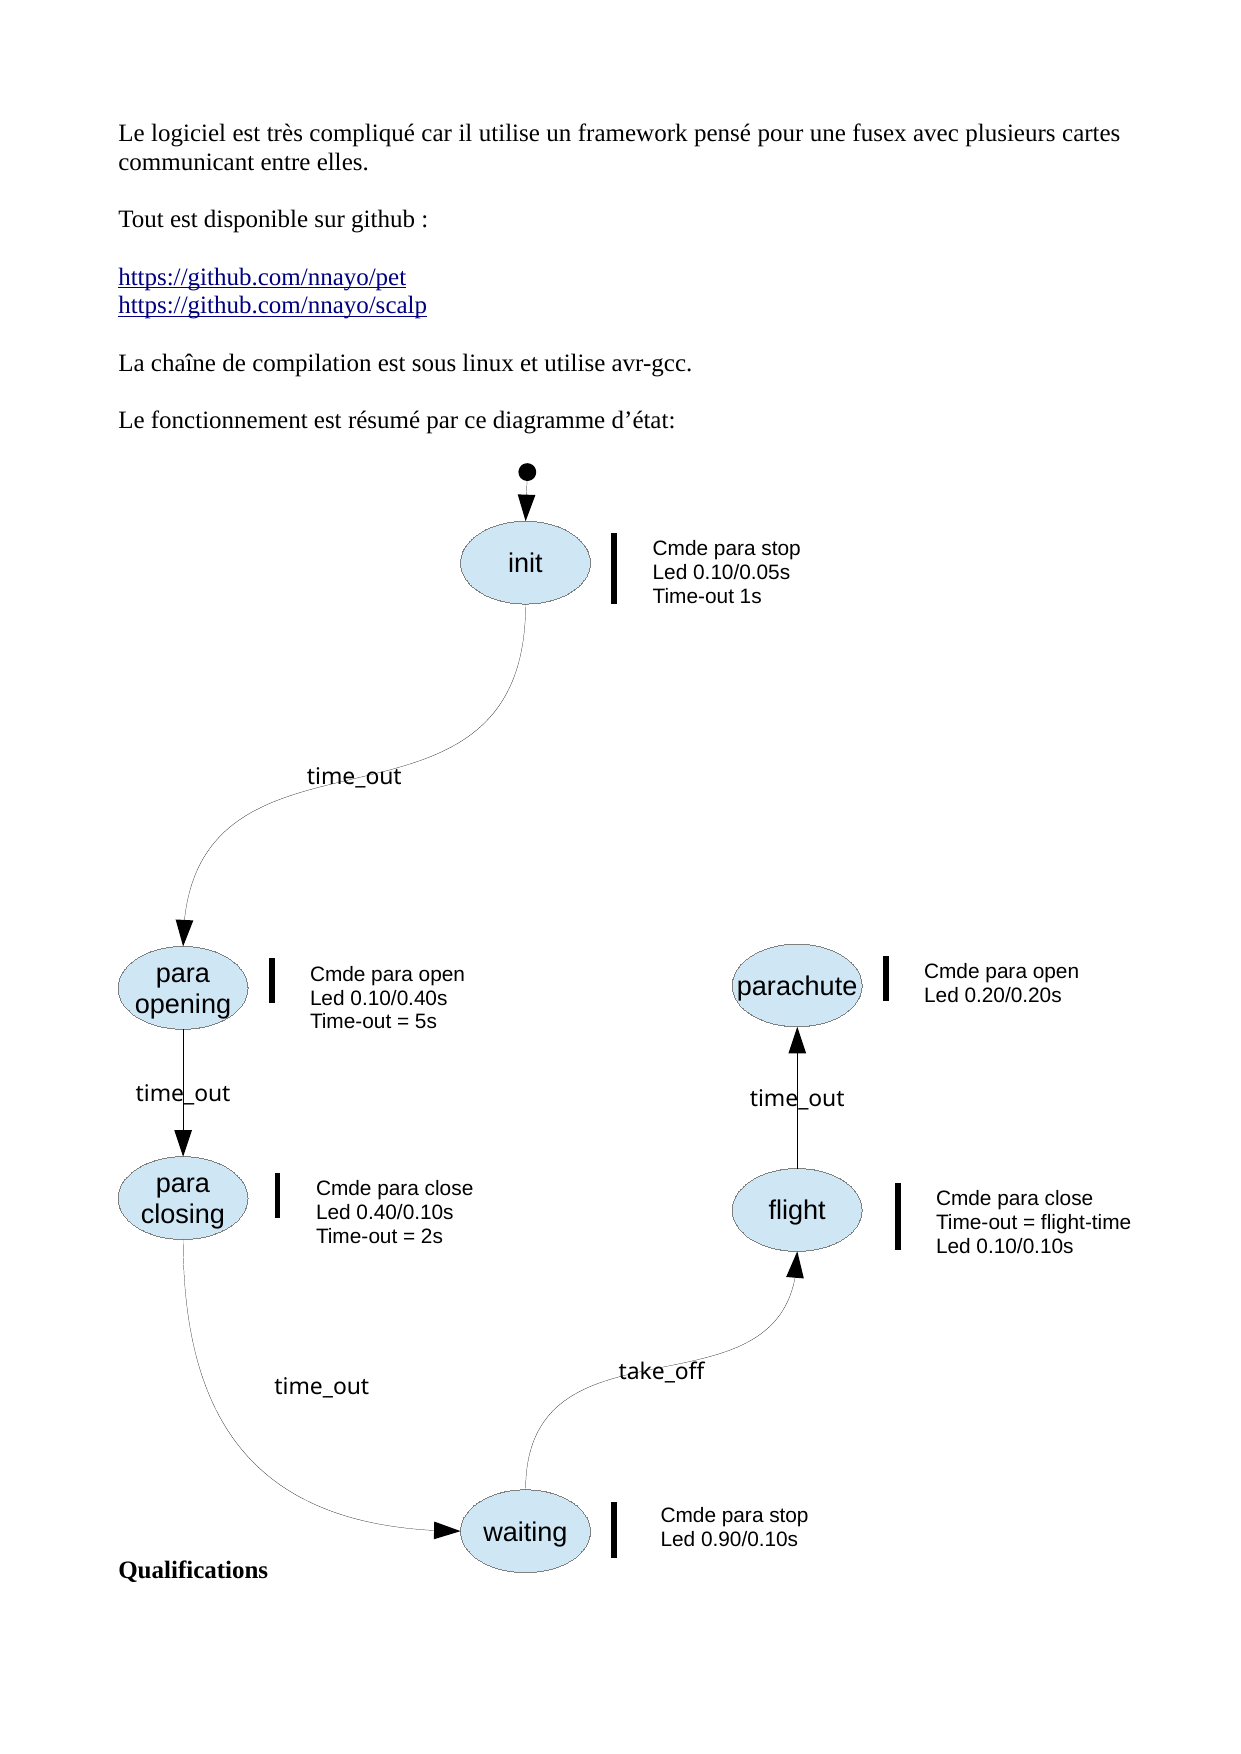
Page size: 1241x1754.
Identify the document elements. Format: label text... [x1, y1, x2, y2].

text Qualifications [118, 1556, 1122, 1584]
text https://github.com/nnayo/scalp [118, 291, 1122, 319]
text La chaîne de compilation est sous linux et utilise avr-gcc. [118, 348, 1122, 377]
text Le fonctionnement est résumé par ce diagramme d’état: [118, 406, 1122, 434]
text https://github.com/nnayo/pet [118, 262, 1122, 291]
text Le logiciel est très compliqué car il utilise un framework pensé pour une fusex avec plusieurs cartes communicant entre elles. [118, 118, 1122, 176]
text Tout est disponible sur github : [118, 204, 1122, 233]
